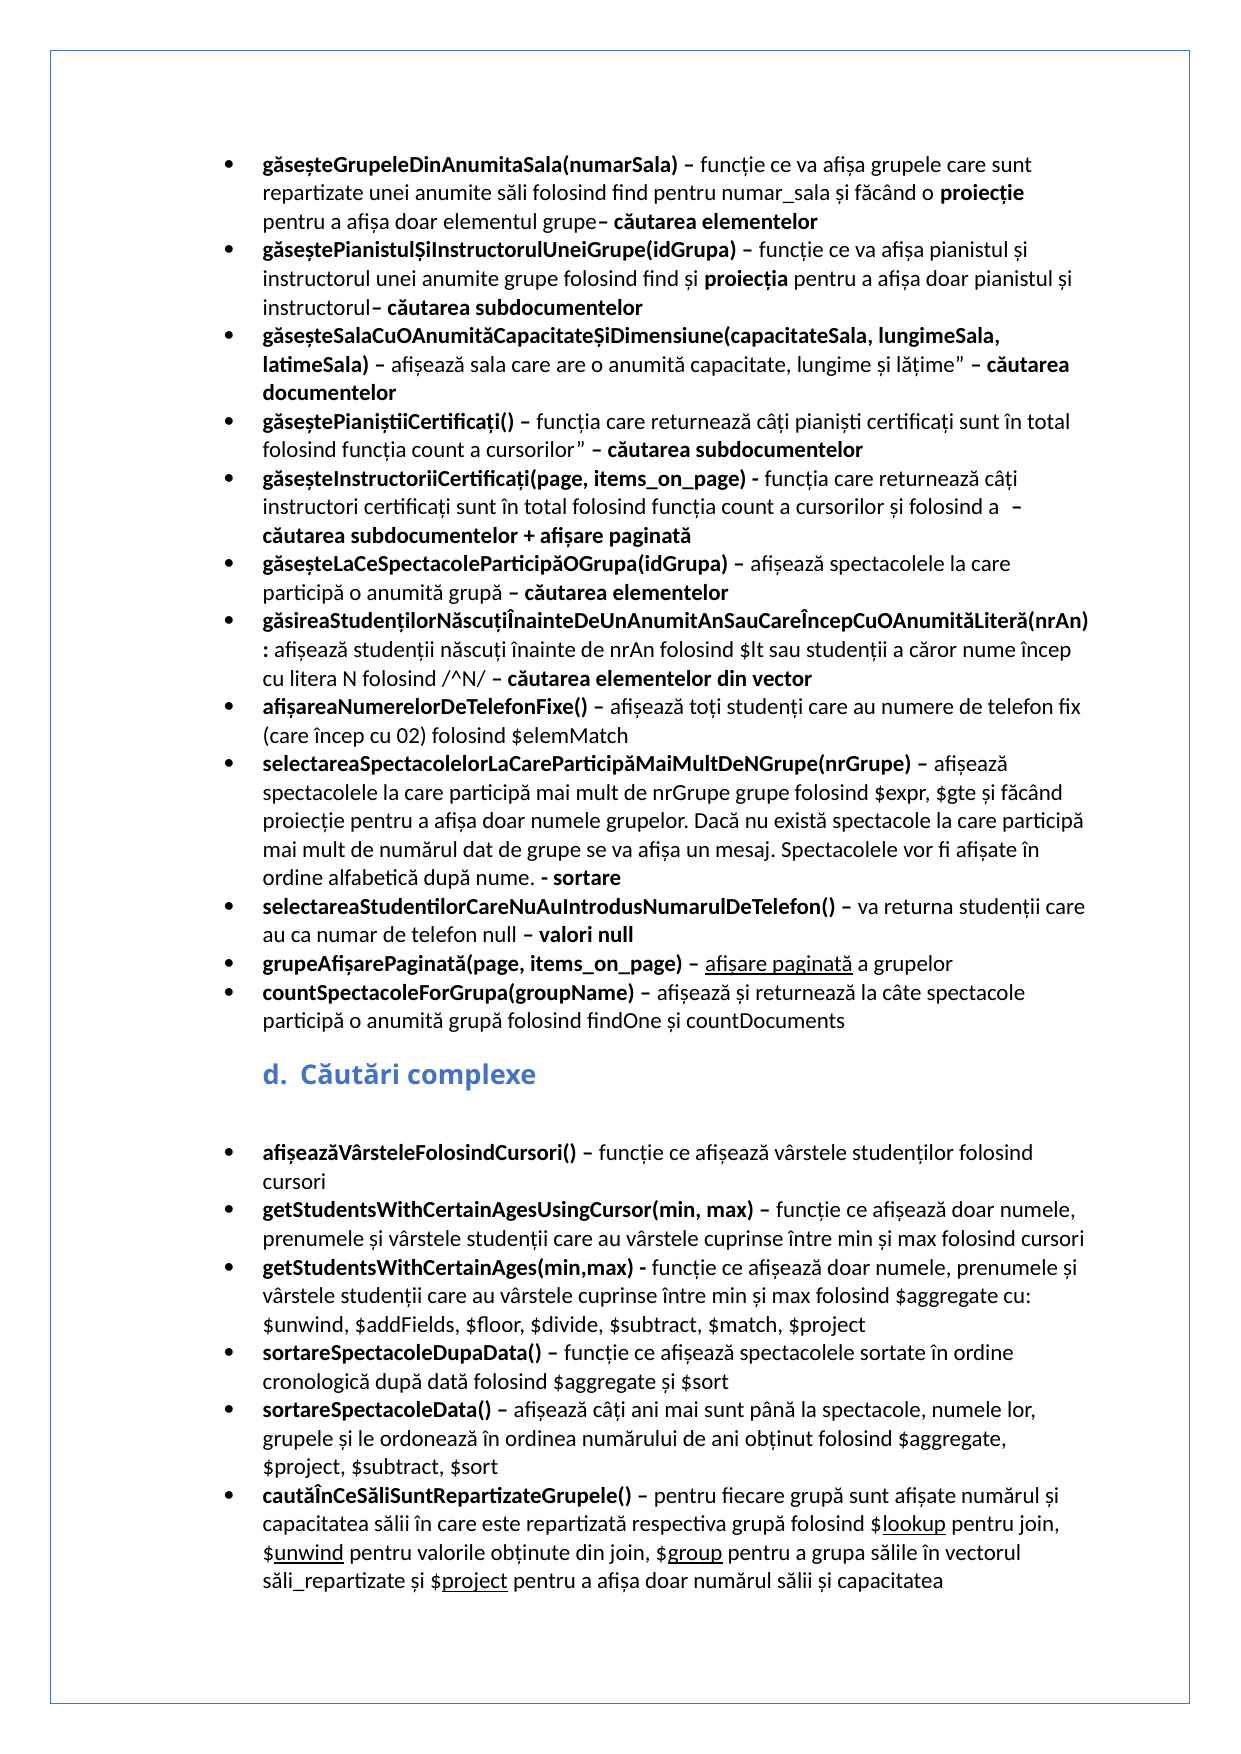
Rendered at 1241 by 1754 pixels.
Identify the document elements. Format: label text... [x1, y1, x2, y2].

list găseșteInstructoriiCertificați(page, items_on_page) - funcția care returnează câți instructori certificați sunt în total folosind funcția count a cursorilor și folosind a – căutarea subdocumentelor + afișare paginată [225, 464, 1090, 549]
list grupeAfișarePaginată(page, items_on_page) – afișare paginată a grupelor [225, 949, 1090, 977]
list selectareaStudentilorCareNuAuIntrodusNumarulDeTelefon() – va returna studenții care au ca numar de telefon null – valori null [225, 892, 1090, 949]
list selectareaSpectacolelorLaCareParticipăMaiMultDeNGrupe(nrGrupe) – afișează spectacolele la care participă mai mult de nrGrupe grupe folosind $expr, $gte și făcând proiecție pentru a afișa doar numele grupelor. Dacă nu există spectacole la care participă mai mult de numărul dat de grupe se va afișa un mesaj. Spectacolele vor fi afișate în ordine alfabetică după nume. - sortare [225, 749, 1090, 892]
list afișeazăVârsteleFolosindCursori() – funcție ce afișează vârstele studenților folosind cursori [225, 1138, 1090, 1195]
list countSpectacoleForGrupa(groupName) – afișează și returnează la câte spectacole participă o anumită grupă folosind findOne și countDocuments [225, 978, 1090, 1034]
list afișareaNumerelorDeTelefonFixe() – afișează toți studenți care au numere de telefon fix (care încep cu 02) folosind $elemMatch [225, 692, 1090, 749]
list sortareSpectacoleDupaData() – funcție ce afișează spectacolele sortate în ordine cronologică după dată folosind $aggregate și $sort [225, 1338, 1090, 1395]
list găsireaStudențilorNăscuțiÎnainteDeUnAnumitAnSauCareÎncepCuOAnumităLiteră(nrAn) : afișează studenții născuți înainte de nrAn folosind $lt sau studenții a căror nume încep cu litera N folosind /^N/ – căutarea elementelor din vector [225, 607, 1090, 692]
list găseșteSalaCuOAnumităCapacitateȘiDimensiune(capacitateSala, lungimeSala, latimeSala) – afișează sala care are o anumită capacitate, lungime și lățime” – căutarea documentelor [225, 321, 1090, 406]
list sortareSpectacoleData() – afișează câți ani mai sunt până la spectacole, numele lor, grupele și le ordonează în ordinea numărului de ani obținut folosind $aggregate, $project, $subtract, $sort [225, 1395, 1090, 1480]
list găseștePianiștiiCertificați() – funcția care returnează câți pianiști certificați sunt în total folosind funcția count a cursorilor” – căutarea subdocumentelor [225, 407, 1090, 463]
list getStudentsWithCertainAgesUsingCursor(min, max) – funcție ce afișează doar numele, prenumele și vârstele studenții care au vârstele cuprinse între min și max folosind cursori [225, 1196, 1090, 1252]
list cautăÎnCeSăliSuntRepartizateGrupele() – pentru fiecare grupă sunt afișate numărul și capacitatea sălii în care este repartizată respectiva grupă folosind $lookup pentru join, $unwind pentru valorile obținute din join, $group pentru a grupa sălile în vectorul săli_repartizate și $project pentru a afișa doar numărul sălii și capacitatea [225, 1481, 1090, 1594]
list găseșteGrupeleDinAnumitaSala(numarSala) – funcție ce va afișa grupele care sunt repartizate unei anumite săli folosind find pentru numar_sala și făcând o proiecție pentru a afișa doar elementul grupe– căutarea elementelor [225, 150, 1090, 235]
list găseștePianistulȘiInstructorulUneiGrupe(idGrupa) – funcție ce va afișa pianistul și instructorul unei anumite grupe folosind find și proiecția pentru a afișa doar pianistul și instructorul– căutarea subdocumentelor [225, 236, 1090, 321]
list getStudentsWithCertainAges(min,max) - funcție ce afișează doar numele, prenumele și vârstele studenții care au vârstele cuprinse între min și max folosind $aggregate cu: $unwind, $addFields, $floor, $divide, $subtract, $match, $project [225, 1253, 1090, 1338]
subtitle Căutări complexe [262, 1056, 1090, 1092]
list găseșteLaCeSpectacoleParticipăOGrupa(idGrupa) – afișează spectacolele la care participă o anumită grupă – căutarea elementelor [225, 549, 1090, 606]
